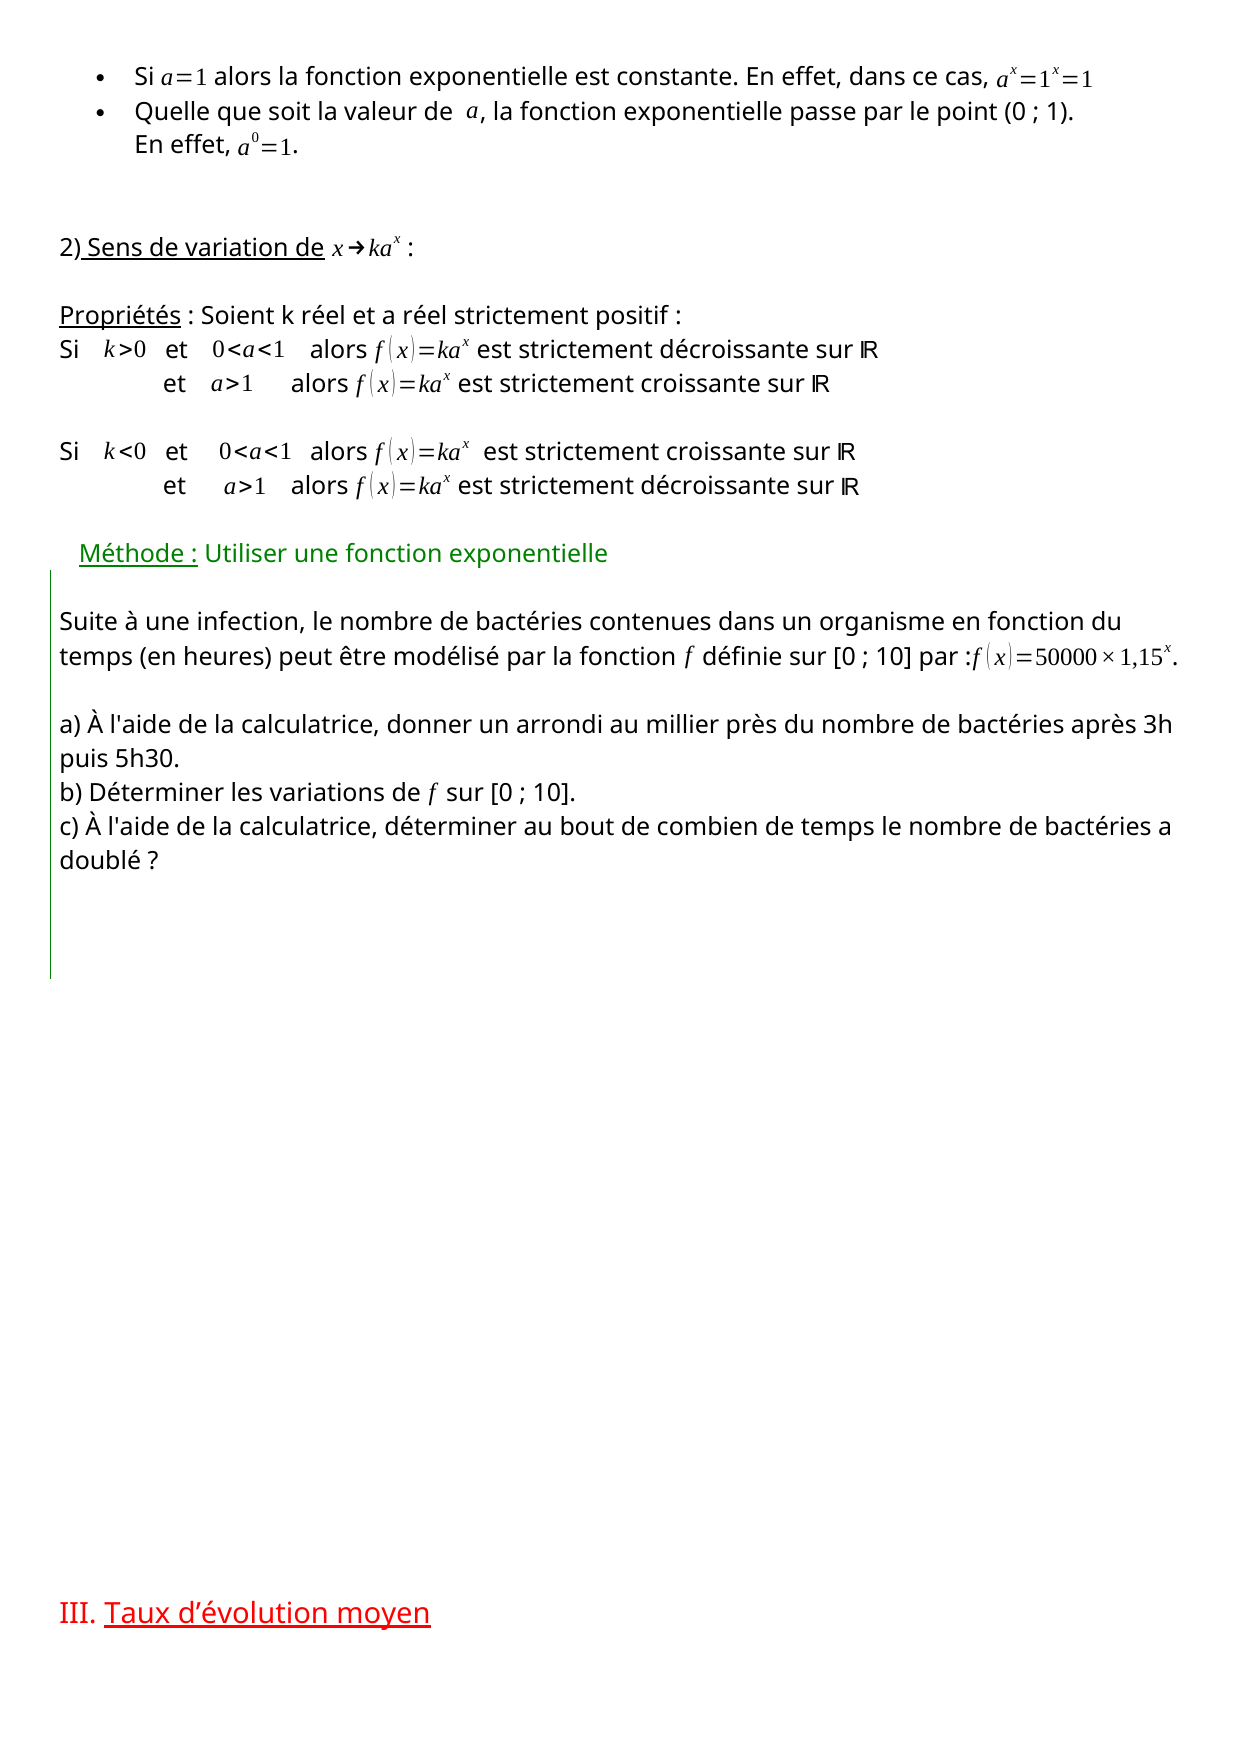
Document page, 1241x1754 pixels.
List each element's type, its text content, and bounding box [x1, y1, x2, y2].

text Suite à une infection, le nombre de bactéries contenues dans un organisme en fonction du temps (en heures) peut être modélisé par la fonction définie sur [0 ; 10] par :. [59, 604, 1181, 672]
text c) À l'aide de la calculatrice, déterminer au bout de combien de temps le nombre de bactéries a doublé ? [59, 808, 1181, 877]
text 2) Sens de variation de : [59, 229, 1181, 263]
list Si alors la fonction exponentielle est constante. En effet, dans ce cas, [97, 59, 1181, 93]
text et alors est strictement décroissante sur [59, 468, 1181, 502]
text a) À l'aide de la calculatrice, donner un arrondi au millier près du nombre de bactéries après 3h puis 5h30. [59, 706, 1181, 774]
text b) Déterminer les variations de sur [0 ; 10]. [59, 774, 1181, 808]
text et alors est strictement croissante sur [59, 366, 1181, 400]
text III. Taux d’évolution moyen [59, 1592, 1181, 1632]
text Si et alors est strictement décroissante sur [59, 332, 1181, 366]
text Si et alors est strictement croissante sur [59, 434, 1181, 468]
text Propriétés : Soient k réel et a réel strictement positif : [59, 297, 1181, 332]
text Méthode : Utiliser une fonction exponentielle [59, 536, 1181, 570]
list En effet, . [97, 127, 1181, 161]
list Quelle que soit la valeur de , la fonction exponentielle passe par le point (0 ; 1). [97, 93, 1181, 127]
